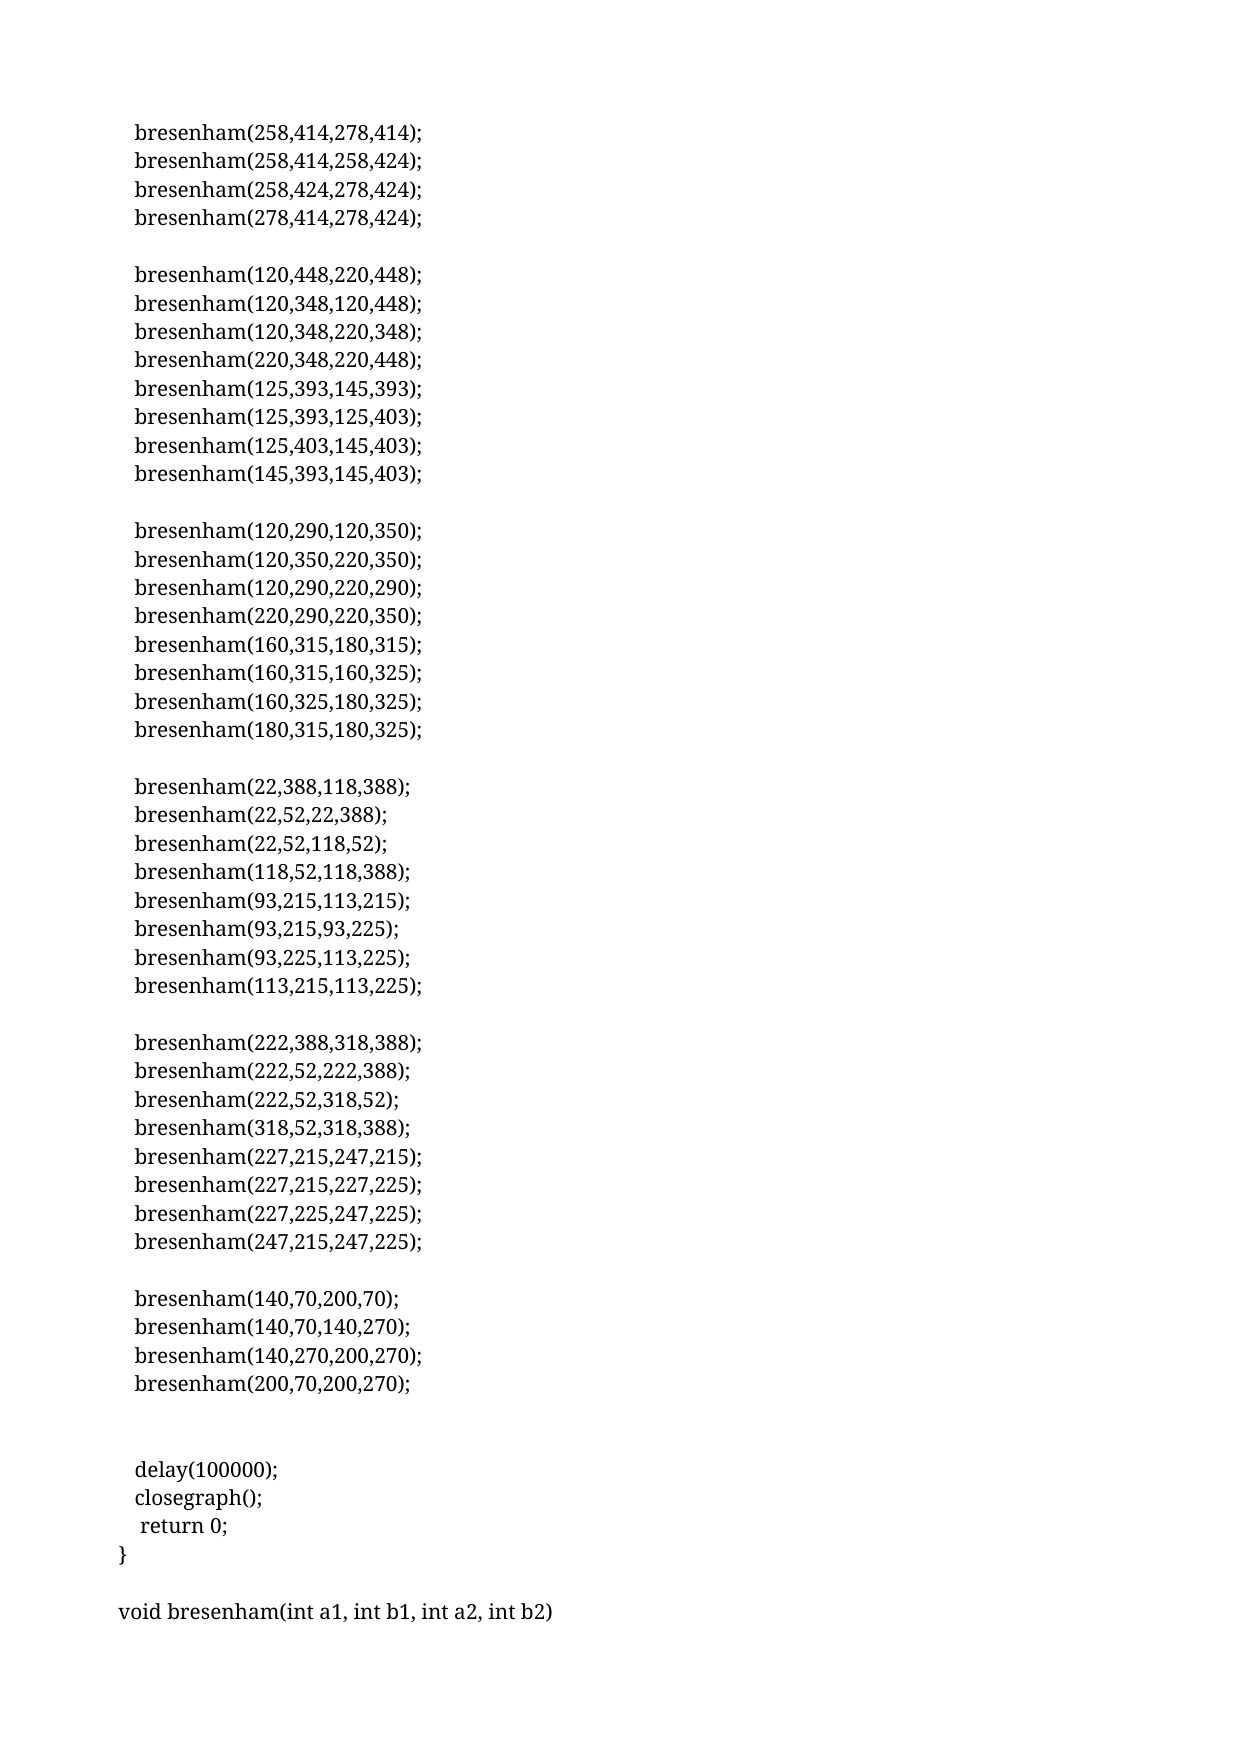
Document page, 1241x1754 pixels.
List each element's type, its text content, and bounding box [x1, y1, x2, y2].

text bresenham(120,348,220,348); [118, 317, 1122, 346]
text bresenham(227,225,247,225); [118, 1199, 1122, 1227]
text bresenham(120,448,220,448); [118, 260, 1122, 289]
text bresenham(22,52,118,52); [118, 829, 1122, 857]
text bresenham(227,215,227,225); [118, 1170, 1122, 1199]
text closegraph(); [118, 1483, 1122, 1512]
text bresenham(180,315,180,325); [118, 715, 1122, 744]
text bresenham(125,403,145,403); [118, 431, 1122, 459]
text bresenham(160,325,180,325); [118, 687, 1122, 715]
text bresenham(22,388,118,388); [118, 772, 1122, 801]
text bresenham(222,388,318,388); [118, 1028, 1122, 1057]
text bresenham(227,215,247,215); [118, 1142, 1122, 1170]
text bresenham(120,290,220,290); [118, 573, 1122, 602]
text bresenham(120,350,220,350); [118, 545, 1122, 573]
text bresenham(222,52,318,52); [118, 1085, 1122, 1113]
text bresenham(318,52,318,388); [118, 1113, 1122, 1142]
text bresenham(120,290,120,350); [118, 516, 1122, 545]
text bresenham(93,225,113,225); [118, 943, 1122, 971]
text bresenham(258,414,258,424); [118, 147, 1122, 175]
text } [118, 1540, 1122, 1568]
text bresenham(125,393,125,403); [118, 402, 1122, 431]
text void bresenham(int a1, int b1, int a2, int b2) [118, 1597, 1122, 1625]
text delay(100000); [118, 1455, 1122, 1483]
text bresenham(220,290,220,350); [118, 602, 1122, 630]
text bresenham(125,393,145,393); [118, 374, 1122, 402]
text bresenham(93,215,93,225); [118, 914, 1122, 943]
text bresenham(113,215,113,225); [118, 971, 1122, 1000]
text bresenham(258,414,278,414); [118, 118, 1122, 147]
text bresenham(160,315,160,325); [118, 658, 1122, 687]
text bresenham(200,70,200,270); [118, 1369, 1122, 1398]
text bresenham(222,52,222,388); [118, 1057, 1122, 1085]
text bresenham(140,70,140,270); [118, 1312, 1122, 1341]
text bresenham(247,215,247,225); [118, 1227, 1122, 1256]
text bresenham(160,315,180,315); [118, 630, 1122, 658]
text bresenham(258,424,278,424); [118, 175, 1122, 203]
text bresenham(118,52,118,388); [118, 857, 1122, 886]
text bresenham(278,414,278,424); [118, 203, 1122, 232]
text bresenham(140,70,200,70); [118, 1284, 1122, 1312]
text bresenham(140,270,200,270); [118, 1341, 1122, 1369]
text bresenham(220,348,220,448); [118, 346, 1122, 374]
text return 0; [118, 1512, 1122, 1540]
text bresenham(22,52,22,388); [118, 801, 1122, 829]
text bresenham(145,393,145,403); [118, 459, 1122, 488]
text bresenham(93,215,113,215); [118, 886, 1122, 914]
text bresenham(120,348,120,448); [118, 289, 1122, 317]
